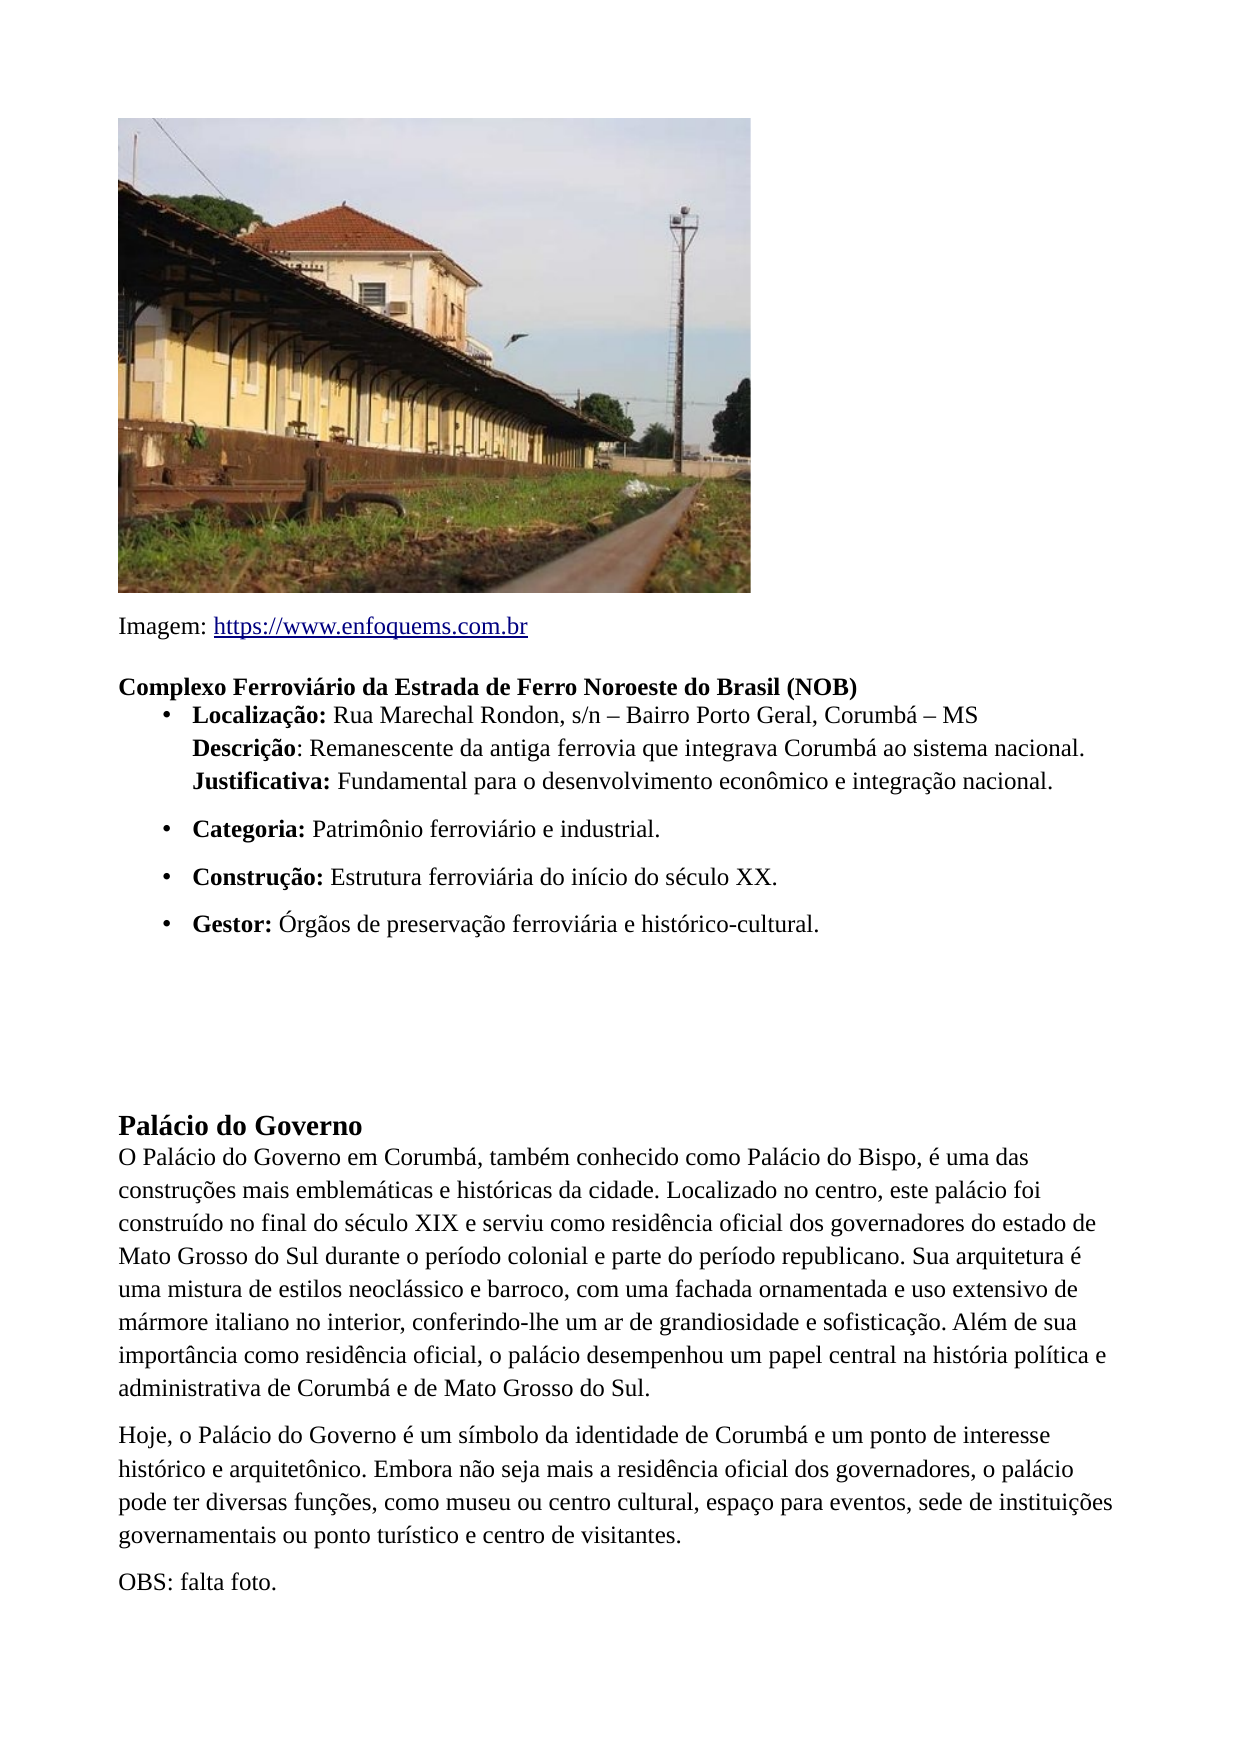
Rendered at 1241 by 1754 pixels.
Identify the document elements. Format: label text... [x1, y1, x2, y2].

picture [118, 118, 751, 593]
subtitle Complexo Ferroviário da Estrada de Ferro Noroeste do Brasil (NOB) [118, 672, 1122, 700]
list Construção: Estrutura ferroviária do início do século XX. [162, 862, 1122, 890]
list Gestor: Órgãos de preservação ferroviária e histórico-cultural. [162, 909, 1122, 938]
subtitle Palácio do Governo [118, 1108, 1122, 1142]
list Categoria: Patrimônio ferroviário e industrial. [162, 814, 1122, 843]
text O Palácio do Governo em Corumbá, também conhecido como Palácio do Bispo, é uma das construções mais emblemáticas e históricas da cidade. Localizado no centro, este palácio foi construído no final do século XIX e serviu como residência oficial dos governadores do estado de Mato Grosso do Sul durante o período colonial e parte do período republicano. Sua arquitetura é uma mistura de estilos neoclássico e barroco, com uma fachada ornamentada e uso extensivo de mármore italiano no interior, conferindo-lhe um ar de grandiosidade e sofisticação. Além de sua importância como residência oficial, o palácio desempenhou um papel central na história política e administrativa de Corumbá e de Mato Grosso do Sul. [118, 1142, 1122, 1402]
text Imagem: https://www.enfoquems.com.br [118, 611, 1122, 640]
text Hoje, o Palácio do Governo é um símbolo da identidade de Corumbá e um ponto de interesse histórico e arquitetônico. Embora não seja mais a residência oficial dos governadores, o palácio pode ter diversas funções, como museu ou centro cultural, espaço para eventos, sede de instituições governamentais ou ponto turístico e centro de visitantes. [118, 1421, 1122, 1548]
list Localização: Rua Marechal Rondon, s/n – Bairro Porto Geral, Corumbá – MS Descrição: Remanescente da antiga ferrovia que integrava Corumbá ao sistema nacional. Justificativa: Fundamental para o desenvolvimento econômico e integração nacional. [162, 700, 1122, 795]
text OBS: falta foto. [118, 1567, 1122, 1596]
